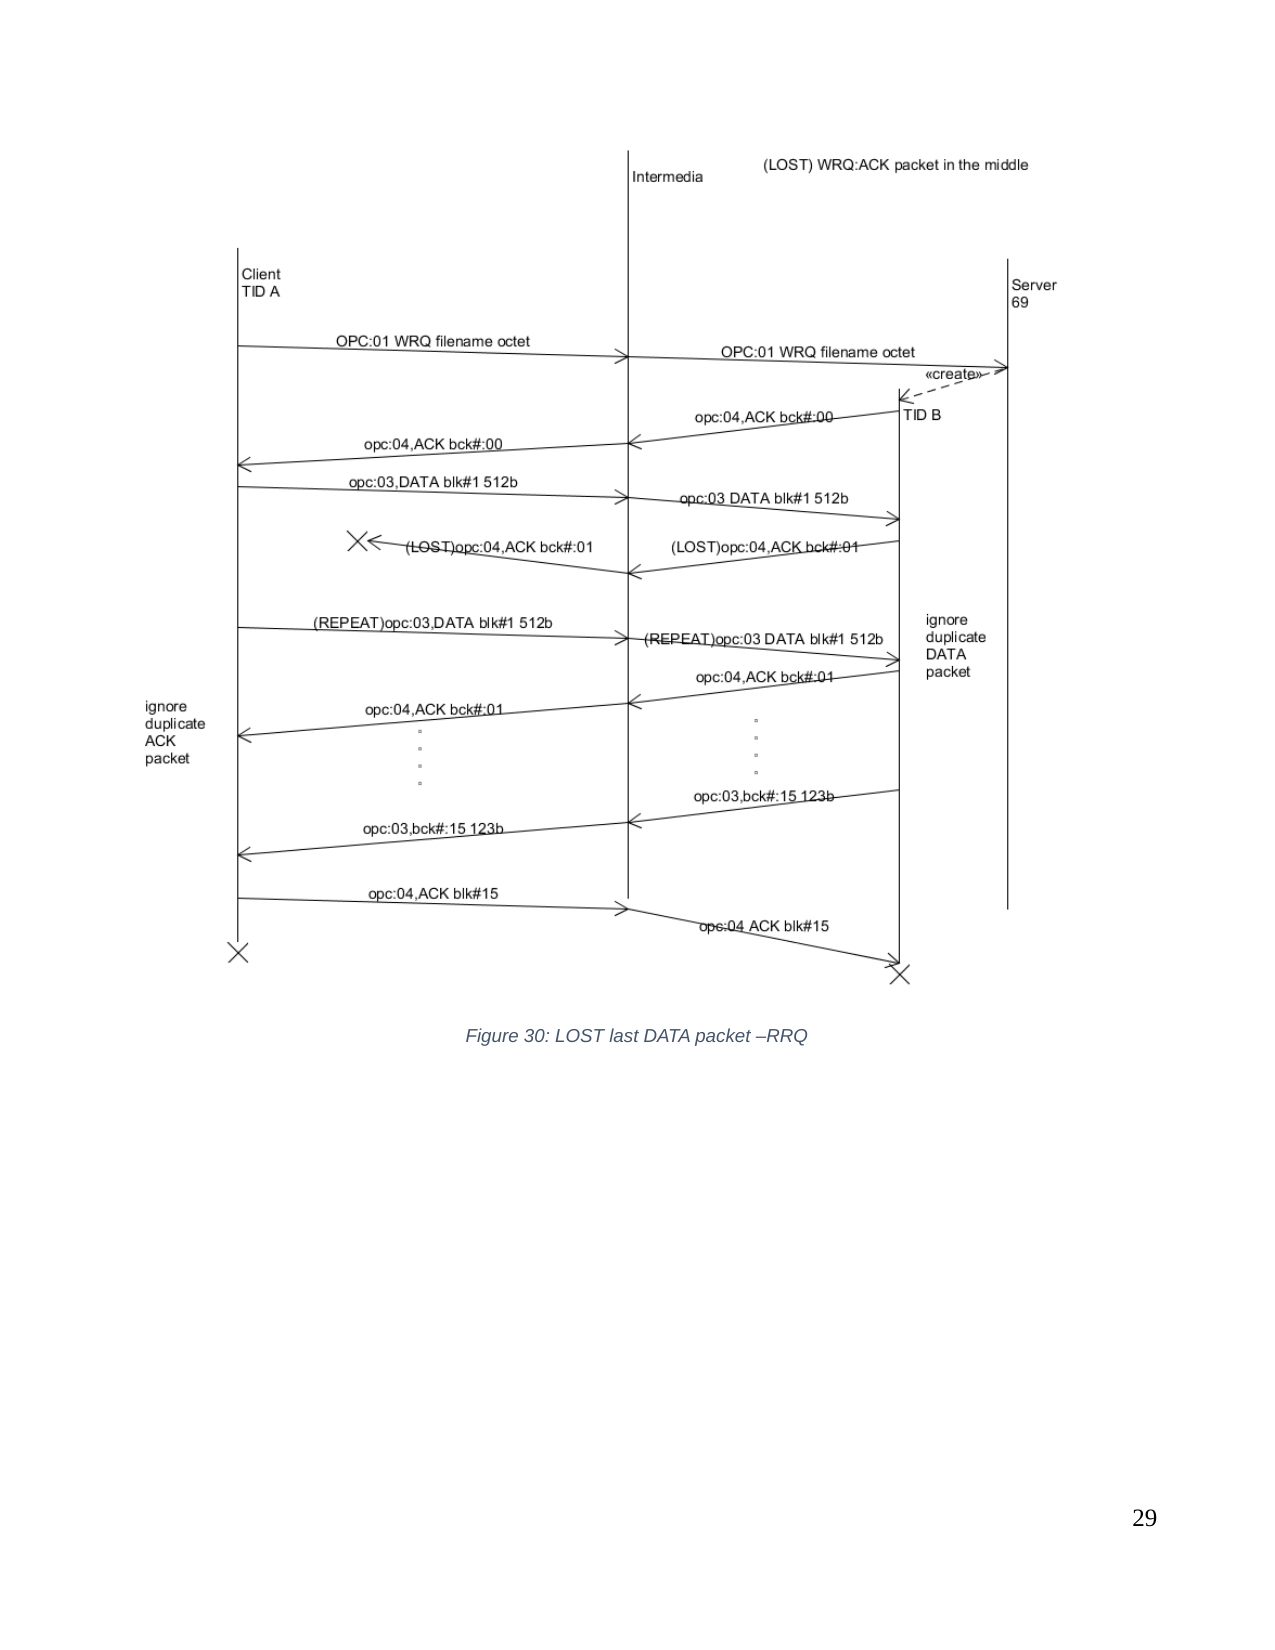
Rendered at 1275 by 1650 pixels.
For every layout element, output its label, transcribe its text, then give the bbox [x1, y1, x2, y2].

picture [118, 118, 1094, 1006]
text Figure 30: LOST last DATA packet –RRQ [118, 1024, 1157, 1046]
